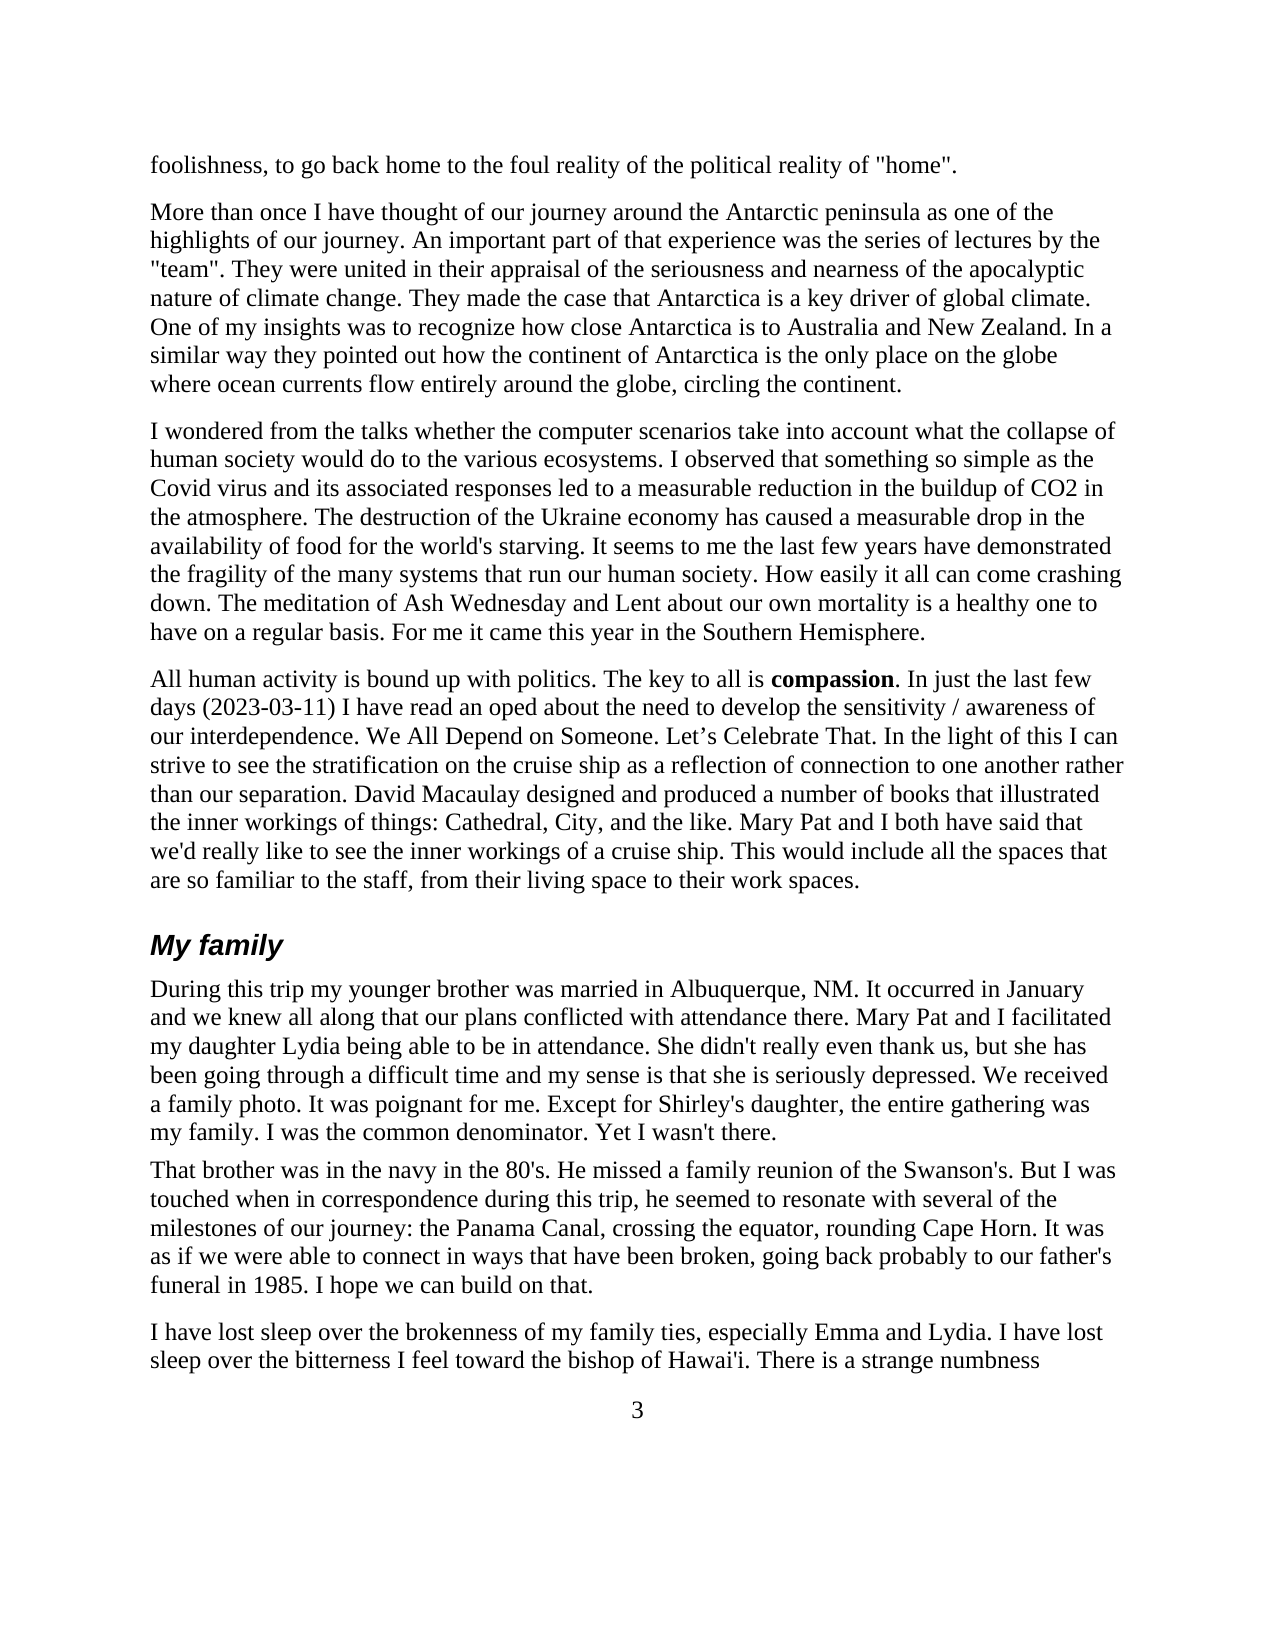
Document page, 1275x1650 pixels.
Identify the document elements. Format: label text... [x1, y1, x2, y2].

text More than once I have thought of our journey around the Antarctic peninsula as one of the highlights of our journey. An important part of that experience was the series of lectures by the "team". They were united in their appraisal of the seriousness and nearness of the apocalyptic nature of climate change. They made the case that Antarctica is a key driver of global climate. One of my insights was to recognize how close Antarctica is to Australia and New Zealand. In a similar way they pointed out how the continent of Antarctica is the only place on the globe where ocean currents flow entirely around the globe, circling the continent. [150, 197, 1125, 398]
text That brother was in the navy in the 80's. He missed a family reunion of the Swanson's. But I was touched when in correspondence during this trip, he seemed to resonate with several of the milestones of our journey: the Panama Canal, crossing the equator, rounding Cape Horn. It was as if we were able to connect in ways that have been broken, going back probably to our father's funeral in 1985. I hope we can build on that. [150, 1155, 1125, 1299]
text I have lost sleep over the brokenness of my family ties, especially Emma and Lydia. I have lost sleep over the bitterness I feel toward the bishop of Hawai'i. There is a strange numbness [150, 1317, 1125, 1374]
subtitle My family [150, 928, 1125, 961]
text All human activity is bound up with politics. The key to all is compassion. In just the last few days (2023-03-11) I have read an oped about the need to develop the sensitivity / awareness of our interdependence. We All Depend on Someone. Let’s Celebrate That. In the light of this I can strive to see the stratification on the cruise ship as a reflection of connection to one another rather than our separation. David Macaulay designed and produced a number of books that illustrated the inner workings of things: Cathedral, City, and the like. Mary Pat and I both have said that we'd really like to see the inner workings of a cruise ship. This would include all the spaces that are so familiar to the staff, from their living space to their work spaces. [150, 664, 1125, 894]
text I wondered from the talks whether the computer scenarios take into account what the collapse of human society would do to the various ecosystems. I observed that something so simple as the Covid virus and its associated responses led to a measurable reduction in the buildup of CO2 in the atmosphere. The destruction of the Ukraine economy has caused a measurable drop in the availability of food for the world's starving. It seems to me the last few years have demonstrated the fragility of the many systems that run our human society. How easily it all can come crashing down. The meditation of Ash Wednesday and Lent about our own mortality is a healthy one to have on a regular basis. For me it came this year in the Southern Hemisphere. [150, 416, 1125, 646]
text During this trip my younger brother was married in Albuquerque, NM. It occurred in January and we knew all along that our plans conflicted with attendance there. Mary Pat and I facilitated my daughter Lydia being able to be in attendance. She didn't really even thank us, but she has been going through a difficult time and my sense is that she is seriously depressed. We received a family photo. It was poignant for me. Except for Shirley's daughter, the entire gathering was my family. I was the common denominator. Yet I wasn't there. [150, 974, 1125, 1146]
text foolishness, to go back home to the foul reality of the political reality of "home". [150, 150, 1125, 179]
